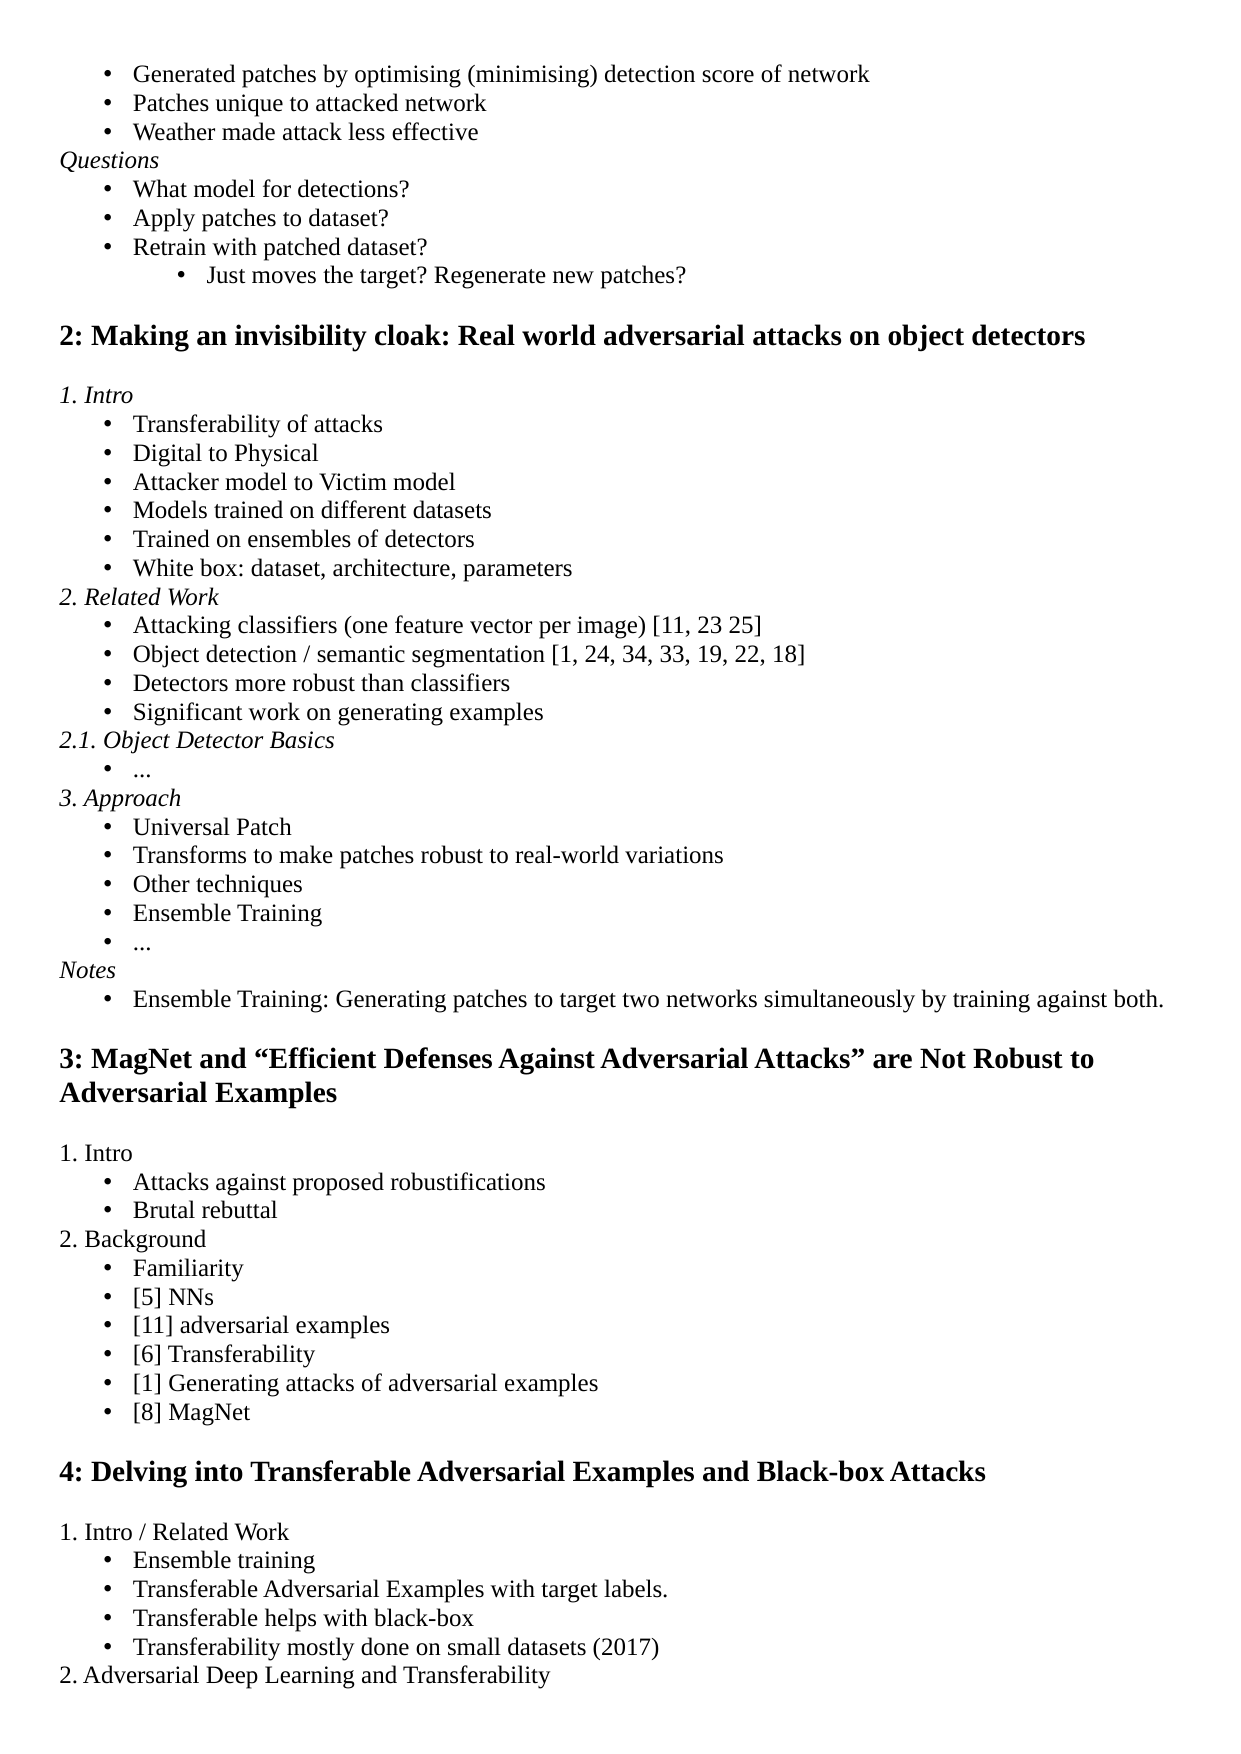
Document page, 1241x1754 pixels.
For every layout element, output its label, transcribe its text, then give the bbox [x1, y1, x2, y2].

list Familiarity [103, 1253, 1181, 1282]
list ... [103, 927, 1181, 955]
list Retrain with patched dataset? [103, 232, 1181, 260]
list Models trained on different datasets [103, 495, 1181, 524]
list Ensemble Training: Generating patches to target two networks simultaneously by training against both. [103, 984, 1181, 1013]
list Attacker model to Victim model [103, 467, 1181, 495]
list Significant work on generating examples [103, 697, 1181, 725]
list Transferable Adversarial Examples with target labels. [103, 1574, 1181, 1603]
list Transferability of attacks [103, 409, 1181, 438]
list Weather made attack less effective [103, 117, 1181, 145]
list Object detection / semantic segmentation [1, 24, 34, 33, 19, 22, 18] [103, 639, 1181, 668]
list Trained on ensembles of detectors [103, 524, 1181, 553]
subtitle 3: MagNet and “Efficient Defenses Against Adversarial Attacks” are Not Robust to Adversarial Examples [59, 1042, 1181, 1109]
text 1. Intro [59, 380, 1181, 409]
list Attacking classifiers (one feature vector per image) [11, 23 25] [103, 610, 1181, 639]
text 1. Intro / Related Work [59, 1517, 1181, 1545]
list Digital to Physical [103, 438, 1181, 467]
list Brutal rebuttal [103, 1195, 1181, 1224]
list Ensemble Training [103, 898, 1181, 927]
text 1. Intro [59, 1138, 1181, 1167]
text 2. Background [59, 1224, 1181, 1253]
text Notes [59, 955, 1181, 984]
list Other techniques [103, 869, 1181, 898]
list Patches unique to attacked network [103, 88, 1181, 117]
list [6] Transferability [103, 1339, 1181, 1368]
text 2. Adversarial Deep Learning and Transferability [59, 1660, 1181, 1689]
subtitle 2: Making an invisibility cloak: Real world adversarial attacks on object detectors [59, 318, 1181, 352]
list [8] MagNet [103, 1397, 1181, 1425]
text Questions [59, 145, 1181, 174]
list Transferability mostly done on small datasets (2017) [103, 1632, 1181, 1660]
text 2. Related Work [59, 582, 1181, 610]
text 2.1. Object Detector Basics [59, 725, 1181, 754]
list Universal Patch [103, 812, 1181, 840]
list [11] adversarial examples [103, 1310, 1181, 1339]
list White box: dataset, architecture, parameters [103, 553, 1181, 582]
list [1] Generating attacks of adversarial examples [103, 1368, 1181, 1397]
text 3. Approach [59, 783, 1181, 812]
list What model for detections? [103, 174, 1181, 203]
list Ensemble training [103, 1545, 1181, 1574]
list Transforms to make patches robust to real-world variations [103, 840, 1181, 869]
list Transferable helps with black-box [103, 1603, 1181, 1632]
subtitle 4: Delving into Transferable Adversarial Examples and Black-box Attacks [59, 1454, 1181, 1488]
list ... [103, 754, 1181, 783]
list Just moves the target? Regenerate new patches? [177, 260, 1181, 289]
list [5] NNs [103, 1282, 1181, 1310]
list Detectors more robust than classifiers [103, 668, 1181, 697]
list Apply patches to dataset? [103, 203, 1181, 232]
list Generated patches by optimising (minimising) detection score of network [103, 59, 1181, 88]
list Attacks against proposed robustifications [103, 1167, 1181, 1195]
